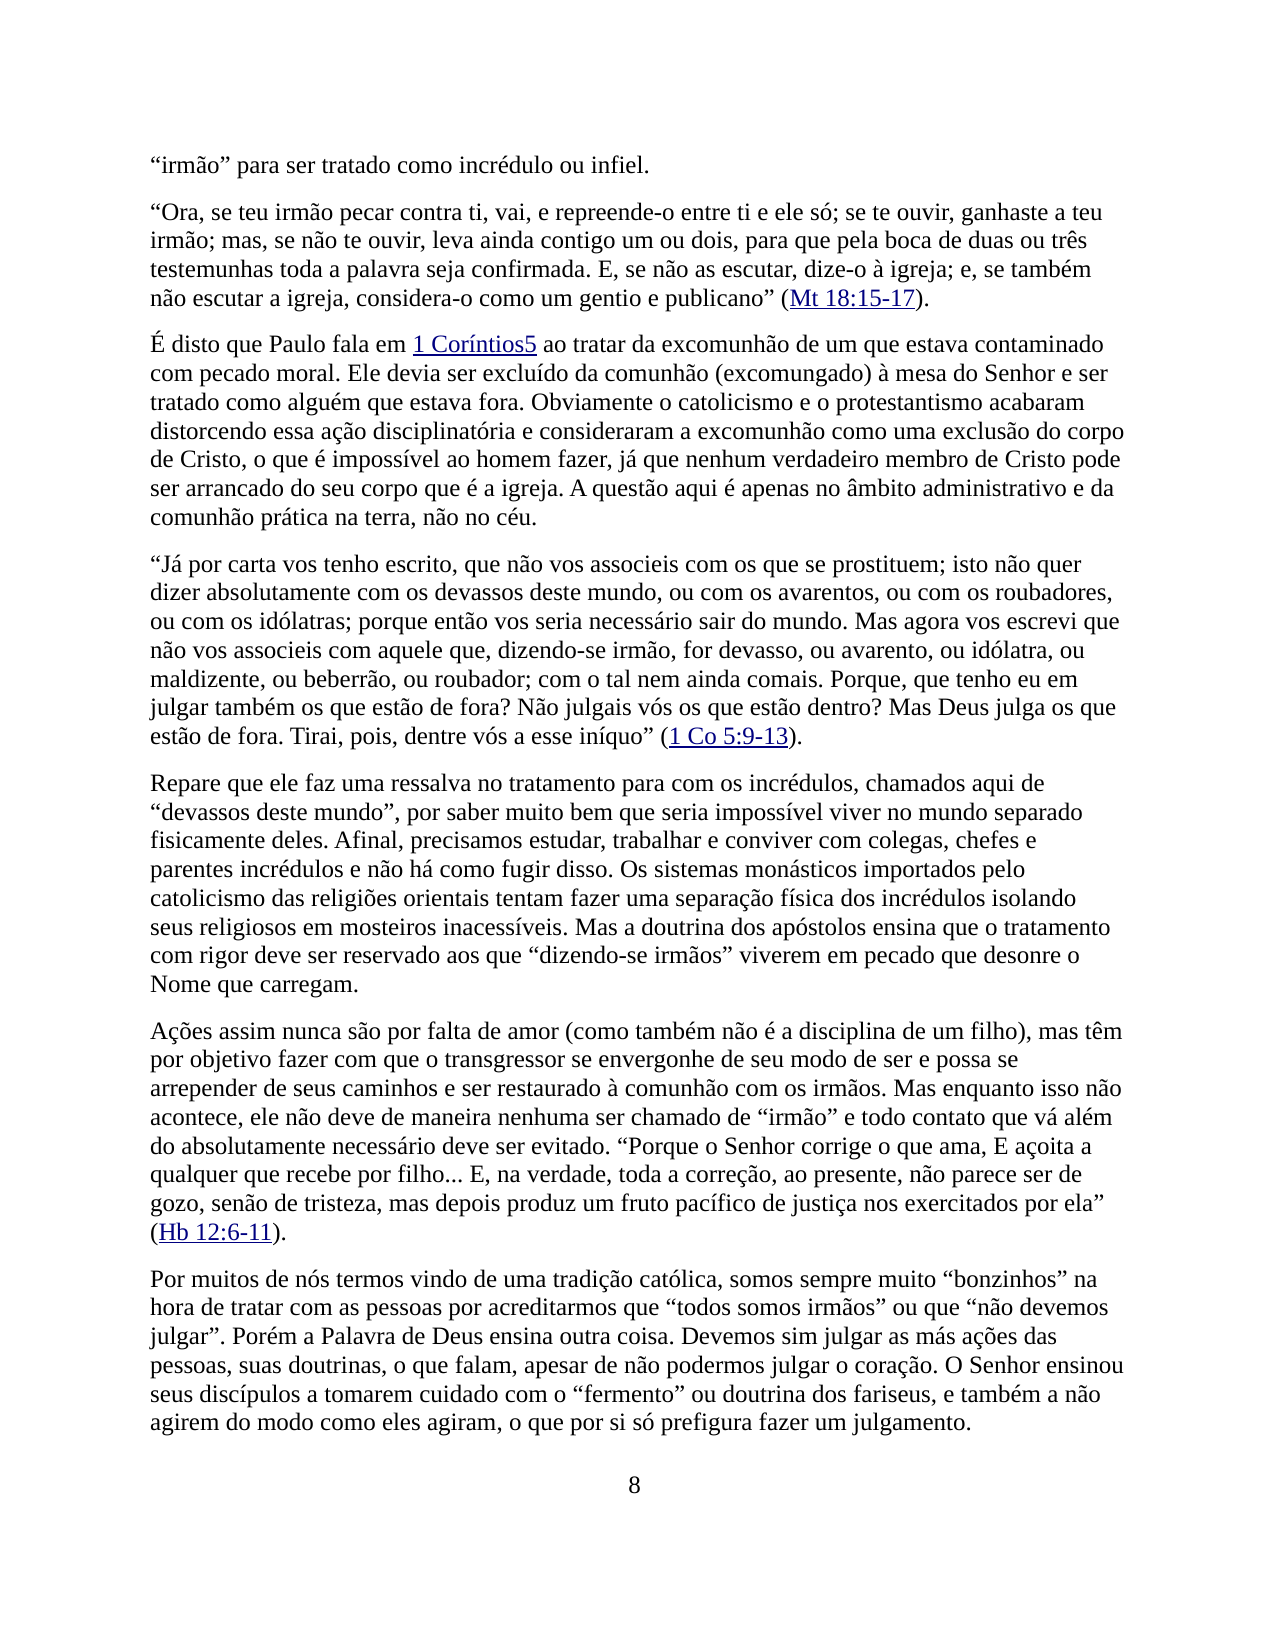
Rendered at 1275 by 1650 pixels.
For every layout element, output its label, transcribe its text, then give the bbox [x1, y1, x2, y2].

text Repare que ele faz uma ressalva no tratamento para com os incrédulos, chamados aqui de “devassos deste mundo”, por saber muito bem que seria impossível viver no mundo separado fisicamente deles. Afinal, precisamos estudar, trabalhar e conviver com colegas, chefes e parentes incrédulos e não há como fugir disso. Os sistemas monásticos importados pelo catolicismo das religiões orientais tentam fazer uma separação física dos incrédulos isolando seus religiosos em mosteiros inacessíveis. Mas a doutrina dos apóstolos ensina que o tratamento com rigor deve ser reservado aos que “dizendo-se irmãos” viverem em pecado que desonre o Nome que carregam. [150, 768, 1125, 998]
text Por muitos de nós termos vindo de uma tradição católica, somos sempre muito “bonzinhos” na hora de tratar com as pessoas por acreditarmos que “todos somos irmãos” ou que “não devemos julgar”. Porém a Palavra de Deus ensina outra coisa. Devemos sim julgar as más ações das pessoas, suas doutrinas, o que falam, apesar de não podermos julgar o coração. O Senhor ensinou seus discípulos a tomarem cuidado com o “fermento” ou doutrina dos fariseus, e também a não agirem do modo como eles agiram, o que por si só prefigura fazer um julgamento. [150, 1264, 1125, 1436]
text “Ora, se teu irmão pecar contra ti, vai, e repreende-o entre ti e ele só; se te ouvir, ganhaste a teu irmão; mas, se não te ouvir, leva ainda contigo um ou dois, para que pela boca de duas ou três testemunhas toda a palavra seja confirmada. E, se não as escutar, dize-o à igreja; e, se também não escutar a igreja, considera-o como um gentio e publicano” (Mt 18:15-17). [150, 197, 1125, 312]
text Ações assim nunca são por falta de amor (como também não é a disciplina de um filho), mas têm por objetivo fazer com que o transgressor se envergonhe de seu modo de ser e possa se arrepender de seus caminhos e ser restaurado à comunhão com os irmãos. Mas enquanto isso não acontece, ele não deve de maneira nenhuma ser chamado de “irmão” e todo contato que vá além do absolutamente necessário deve ser evitado. “Porque o Senhor corrige o que ama, E açoita a qualquer que recebe por filho... E, na verdade, toda a correção, ao presente, não parece ser de gozo, senão de tristeza, mas depois produz um fruto pacífico de justiça nos exercitados por ela” (Hb 12:6-11). [150, 1016, 1125, 1246]
text É disto que Paulo fala em 1 Coríntios5 ao tratar da excomunhão de um que estava contaminado com pecado moral. Ele devia ser excluído da comunhão (excomungado) à mesa do Senhor e ser tratado como alguém que estava fora. Obviamente o catolicismo e o protestantismo acabaram distorcendo essa ação disciplinatória e consideraram a excomunhão como uma exclusão do corpo de Cristo, o que é impossível ao homem fazer, já que nenhum verdadeiro membro de Cristo pode ser arrancado do seu corpo que é a igreja. A questão aqui é apenas no âmbito administrativo e da comunhão prática na terra, não no céu. [150, 329, 1125, 531]
text “irmão” para ser tratado como incrédulo ou infiel. [150, 150, 1125, 179]
text “Já por carta vos tenho escrito, que não vos associeis com os que se prostituem; isto não quer dizer absolutamente com os devassos deste mundo, ou com os avarentos, ou com os roubadores, ou com os idólatras; porque então vos seria necessário sair do mundo. Mas agora vos escrevi que não vos associeis com aquele que, dizendo-se irmão, for devasso, ou avarento, ou idólatra, ou maldizente, ou beberrão, ou roubador; com o tal nem ainda comais. Porque, que tenho eu em julgar também os que estão de fora? Não julgais vós os que estão dentro? Mas Deus julga os que estão de fora. Tirai, pois, dentre vós a esse iníquo” (1 Co 5:9-13). [150, 549, 1125, 750]
